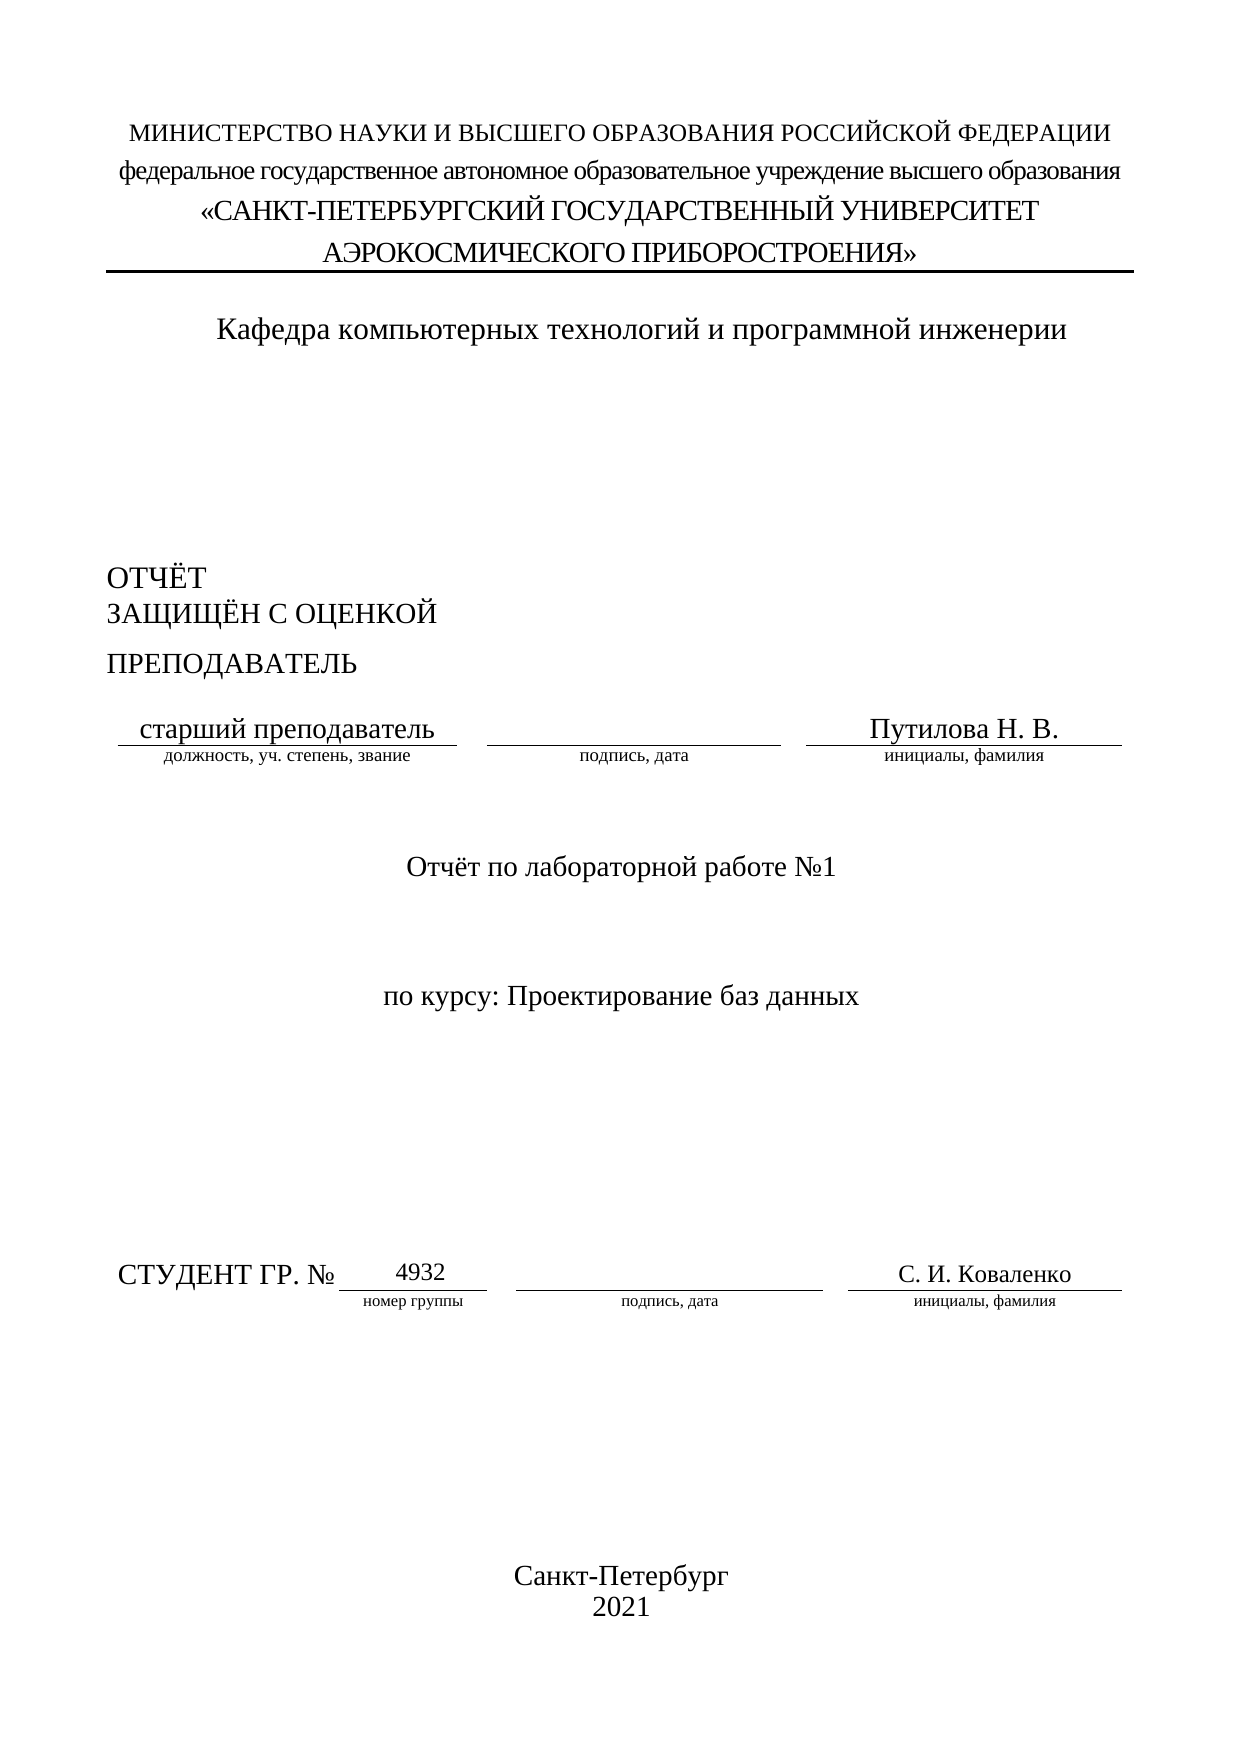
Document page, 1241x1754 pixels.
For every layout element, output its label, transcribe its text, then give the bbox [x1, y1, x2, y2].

text ПРЕПОДАВАТЕЛЬ [106, 646, 1134, 680]
table_cell [487, 1290, 516, 1310]
subtitle АЭРОКОСМИЧЕСКОГО ПРИБОРОСТРОЕНИЯ» [106, 235, 1134, 270]
table_cell подпись, дата [516, 1291, 823, 1310]
table_header [781, 697, 806, 745]
table_header [516, 1242, 823, 1290]
table_cell номер группы [339, 1291, 487, 1310]
text 2021 [108, 1591, 1134, 1623]
subtitle «САНКТ-ПЕТЕРБУРГСКИЙ ГОСУДАРСТВЕННЫЙ УНИВЕРСИТЕТ [106, 193, 1134, 226]
table_cell инициалы, фамилия [848, 1291, 1122, 1310]
table_cell [118, 1290, 339, 1310]
text Кафедра компьютерных технологий и программной инженерии [150, 311, 1134, 347]
table_cell [781, 745, 806, 765]
table_header [487, 1242, 516, 1290]
table_cell должность, уч. степень, звание [118, 746, 457, 765]
text ОТЧЁТ [106, 560, 1134, 596]
text ЗАЩИЩЁН С ОЦЕНКОЙ [106, 596, 1134, 629]
table_header 4932 [354, 1242, 487, 1290]
table_header старший преподаватель [118, 697, 457, 745]
table_header [823, 1242, 848, 1290]
table_cell [457, 745, 487, 765]
subtitle МИНИСТЕРСТВО НАУКИ И ВЫСШЕГО ОБРАЗОВАНИЯ РОССИЙСКОЙ ФЕДЕРАЦИИ [106, 118, 1134, 147]
table_cell инициалы, фамилия [806, 746, 1122, 765]
text Отчёт по лабораторной работе №1 [109, 849, 1134, 883]
table_header [457, 697, 487, 745]
table_cell подпись, дата [487, 746, 781, 765]
subtitle федеральное государственное автономное образовательное учреждение высшего образования [106, 154, 1134, 185]
text по курсу: Проектирование баз данных [109, 978, 1134, 1012]
table_header [487, 697, 781, 745]
table_header С. И. Коваленко [848, 1242, 1122, 1290]
table_header Путилова Н. В. [806, 697, 1122, 745]
table_header СТУДЕНТ ГР. № [118, 1242, 354, 1290]
text Санкт-Петербург [108, 1560, 1134, 1591]
table_cell [823, 1290, 848, 1310]
